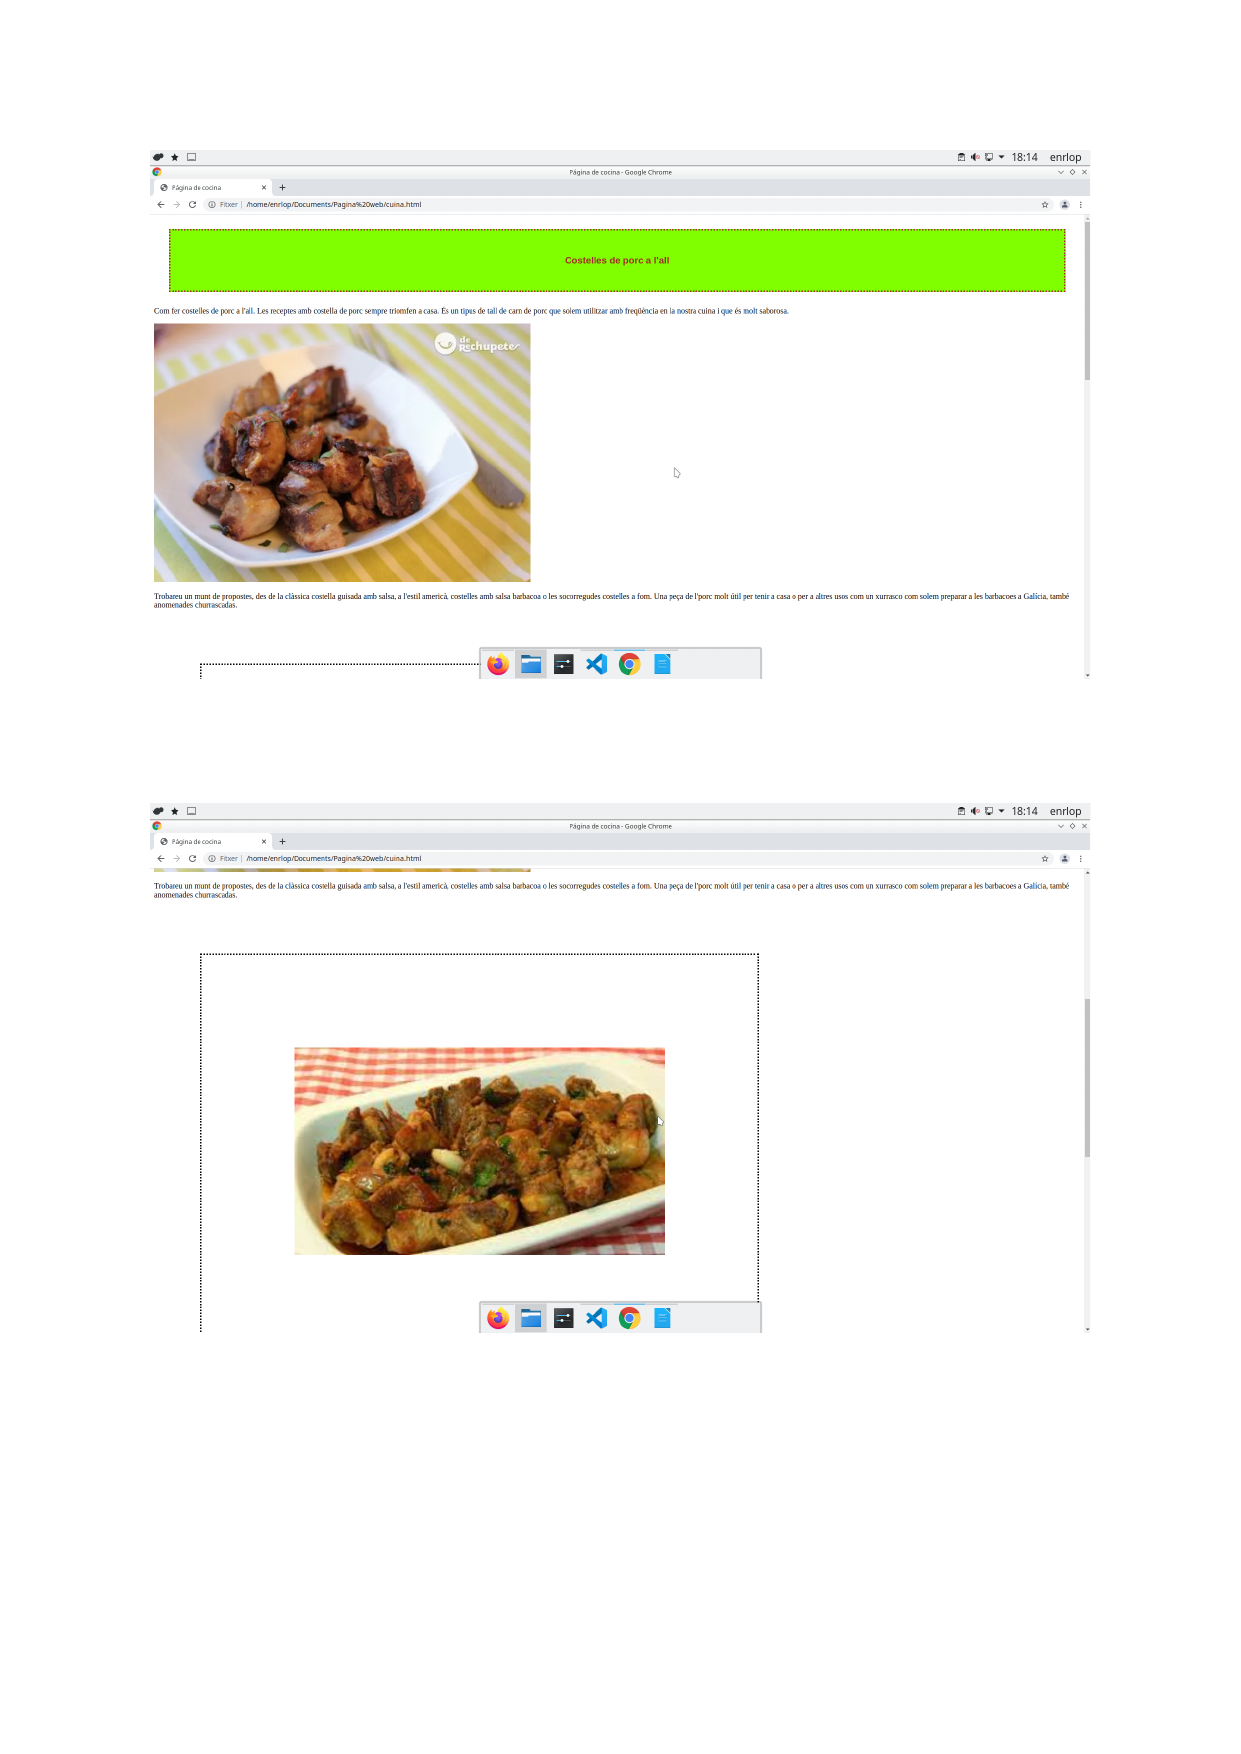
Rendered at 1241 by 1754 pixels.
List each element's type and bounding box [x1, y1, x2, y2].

picture [150, 150, 1091, 679]
picture [150, 803, 1091, 1333]
